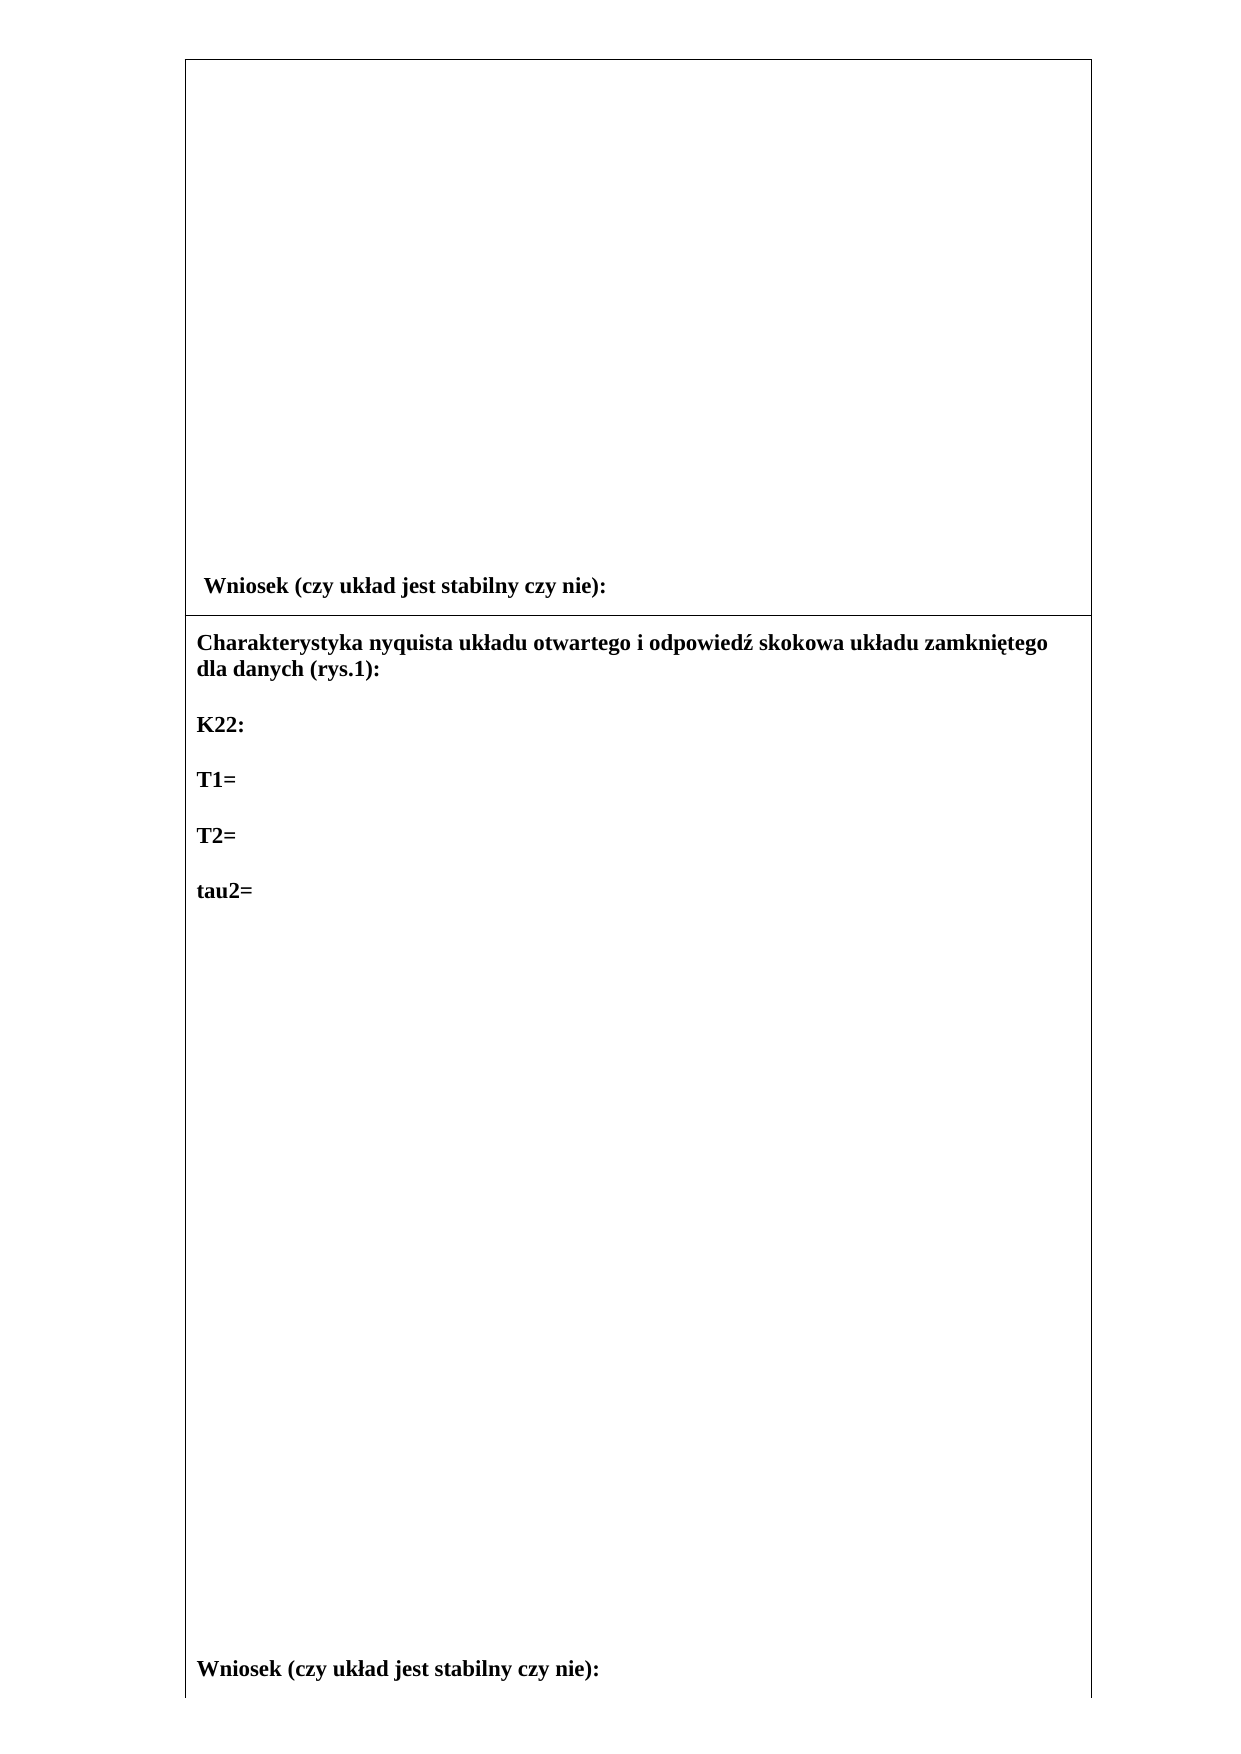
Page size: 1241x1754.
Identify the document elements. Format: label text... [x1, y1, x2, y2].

table_cell Charakterystyka nyquista układu otwartego i odpowiedź skokowa układu zamkniętego dla danych (rys.1): K22: T1= T2= tau2= Wniosek (czy układ jest stabilny czy nie): [186, 616, 1091, 1698]
table_cell Wniosek (czy układ jest stabilny czy nie): [186, 60, 1091, 615]
